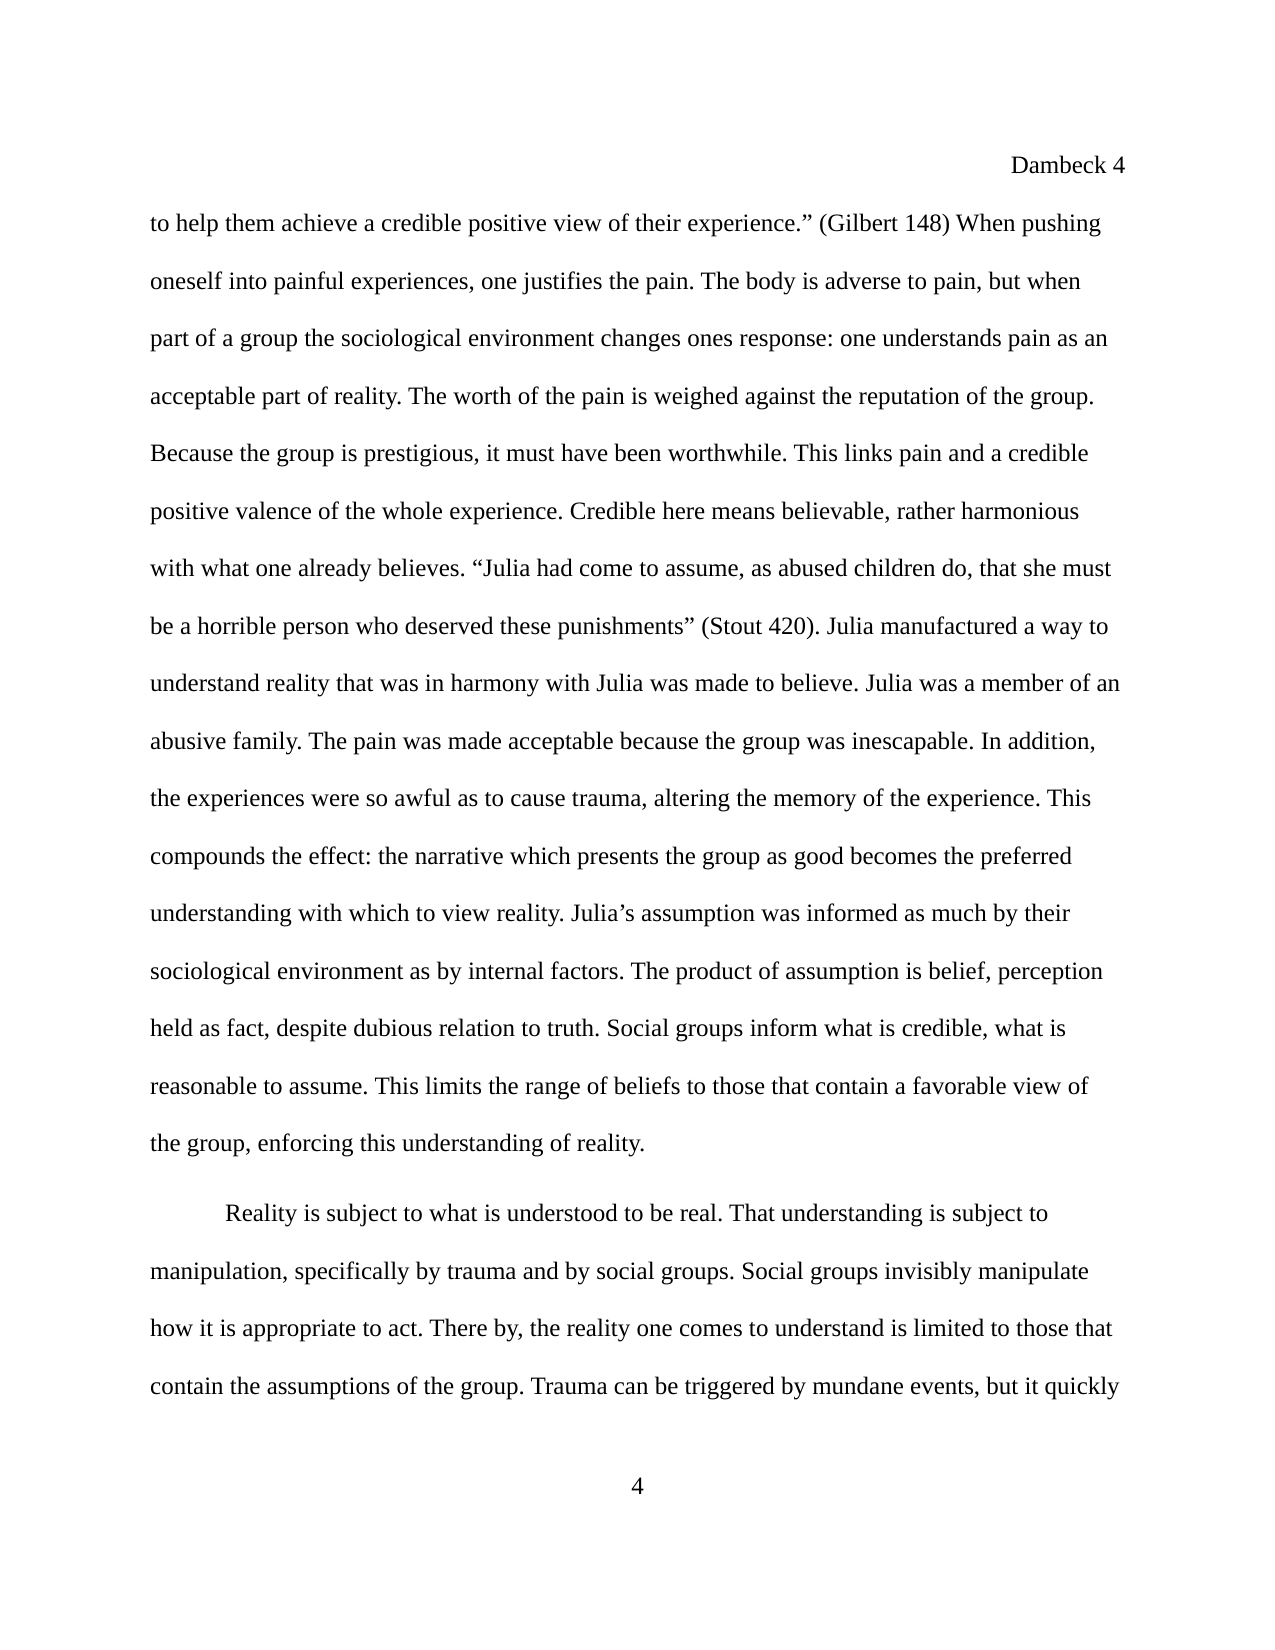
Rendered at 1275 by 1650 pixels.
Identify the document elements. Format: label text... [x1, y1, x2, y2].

text Reality is subject to what is understood to be real. That understanding is subject to manipulation, specifically by trauma and by social groups. Social groups invisibly manipulate how it is appropriate to act. There by, the reality one comes to understand is limited to those that contain the assumptions of the group. Trauma can be triggered by mundane events, but it quickly [150, 1198, 1125, 1399]
text to help them achieve a credible positive view of their experience.” (Gilbert 148) When pushing oneself into painful experiences, one justifies the pain. The body is adverse to pain, but when part of a group the sociological environment changes ones response: one understands pain as an acceptable part of reality. The worth of the pain is weighed against the reputation of the group. Because the group is prestigious, it must have been worthwhile. This links pain and a credible positive valence of the whole experience. Credible here means believable, rather harmonious with what one already believes. “Julia had come to assume, as abused children do, that she must be a horrible person who deserved these punishments” (Stout 420). Julia manufactured a way to understand reality that was in harmony with Julia was made to believe. Julia was a member of an abusive family. The pain was made acceptable because the group was inescapable. In addition, the experiences were so awful as to cause trauma, altering the memory of the experience. This compounds the effect: the narrative which presents the group as good becomes the preferred understanding with which to view reality. Julia’s assumption was informed as much by their sociological environment as by internal factors. The product of assumption is belief, perception held as fact, despite dubious relation to truth. Social groups inform what is credible, what is reasonable to assume. This limits the range of beliefs to those that contain a favorable view of the group, enforcing this understanding of reality. [150, 208, 1125, 1157]
